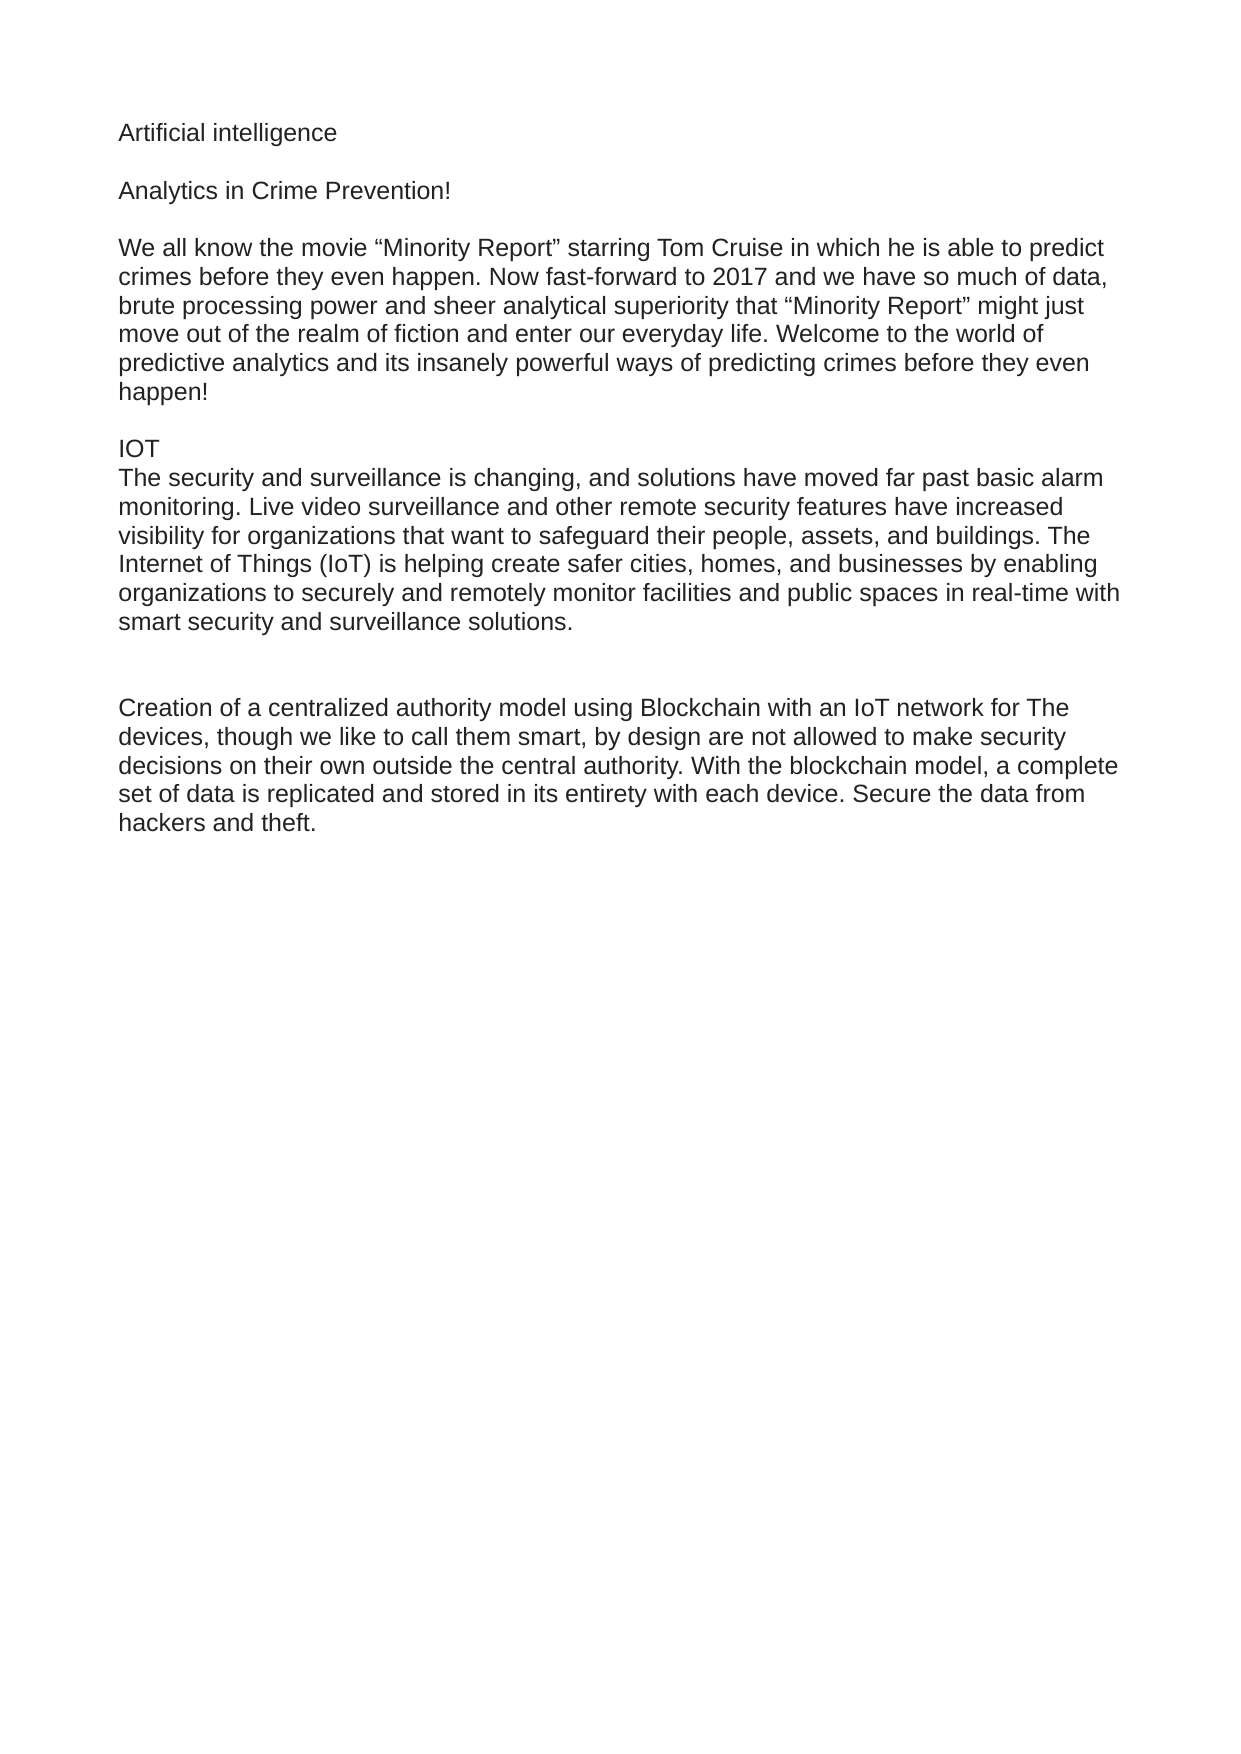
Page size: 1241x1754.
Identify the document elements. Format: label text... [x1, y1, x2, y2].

text Artificial intelligence Analytics in Crime Prevention! We all know the movie “Minority Report” starring Tom Cruise in which he is able to predict crimes before they even happen. Now fast-forward to 2017 and we have so much of data, brute processing power and sheer analytical superiority that “Minority Report” might just move out of the realm of fiction and enter our everyday life. Welcome to the world of predictive analytics and its insanely powerful ways of predicting crimes before they even happen! IOT The security and surveillance is changing, and solutions have moved far past basic alarm monitoring. Live video surveillance and other remote security features have increased visibility for organizations that want to safeguard their people, assets, and buildings. The Internet of Things (IoT) is helping create safer cities, homes, and businesses by enabling organizations to securely and remotely monitor facilities and public spaces in real-time with smart security and surveillance solutions. Creation of a centralized authority model using Blockchain with an IoT network for The devices, though we like to call them smart, by design are not allowed to make security decisions on their own outside the central authority. With the blockchain model, a complete set of data is replicated and stored in its entirety with each device. Secure the data from hackers and theft. [118, 118, 1122, 837]
